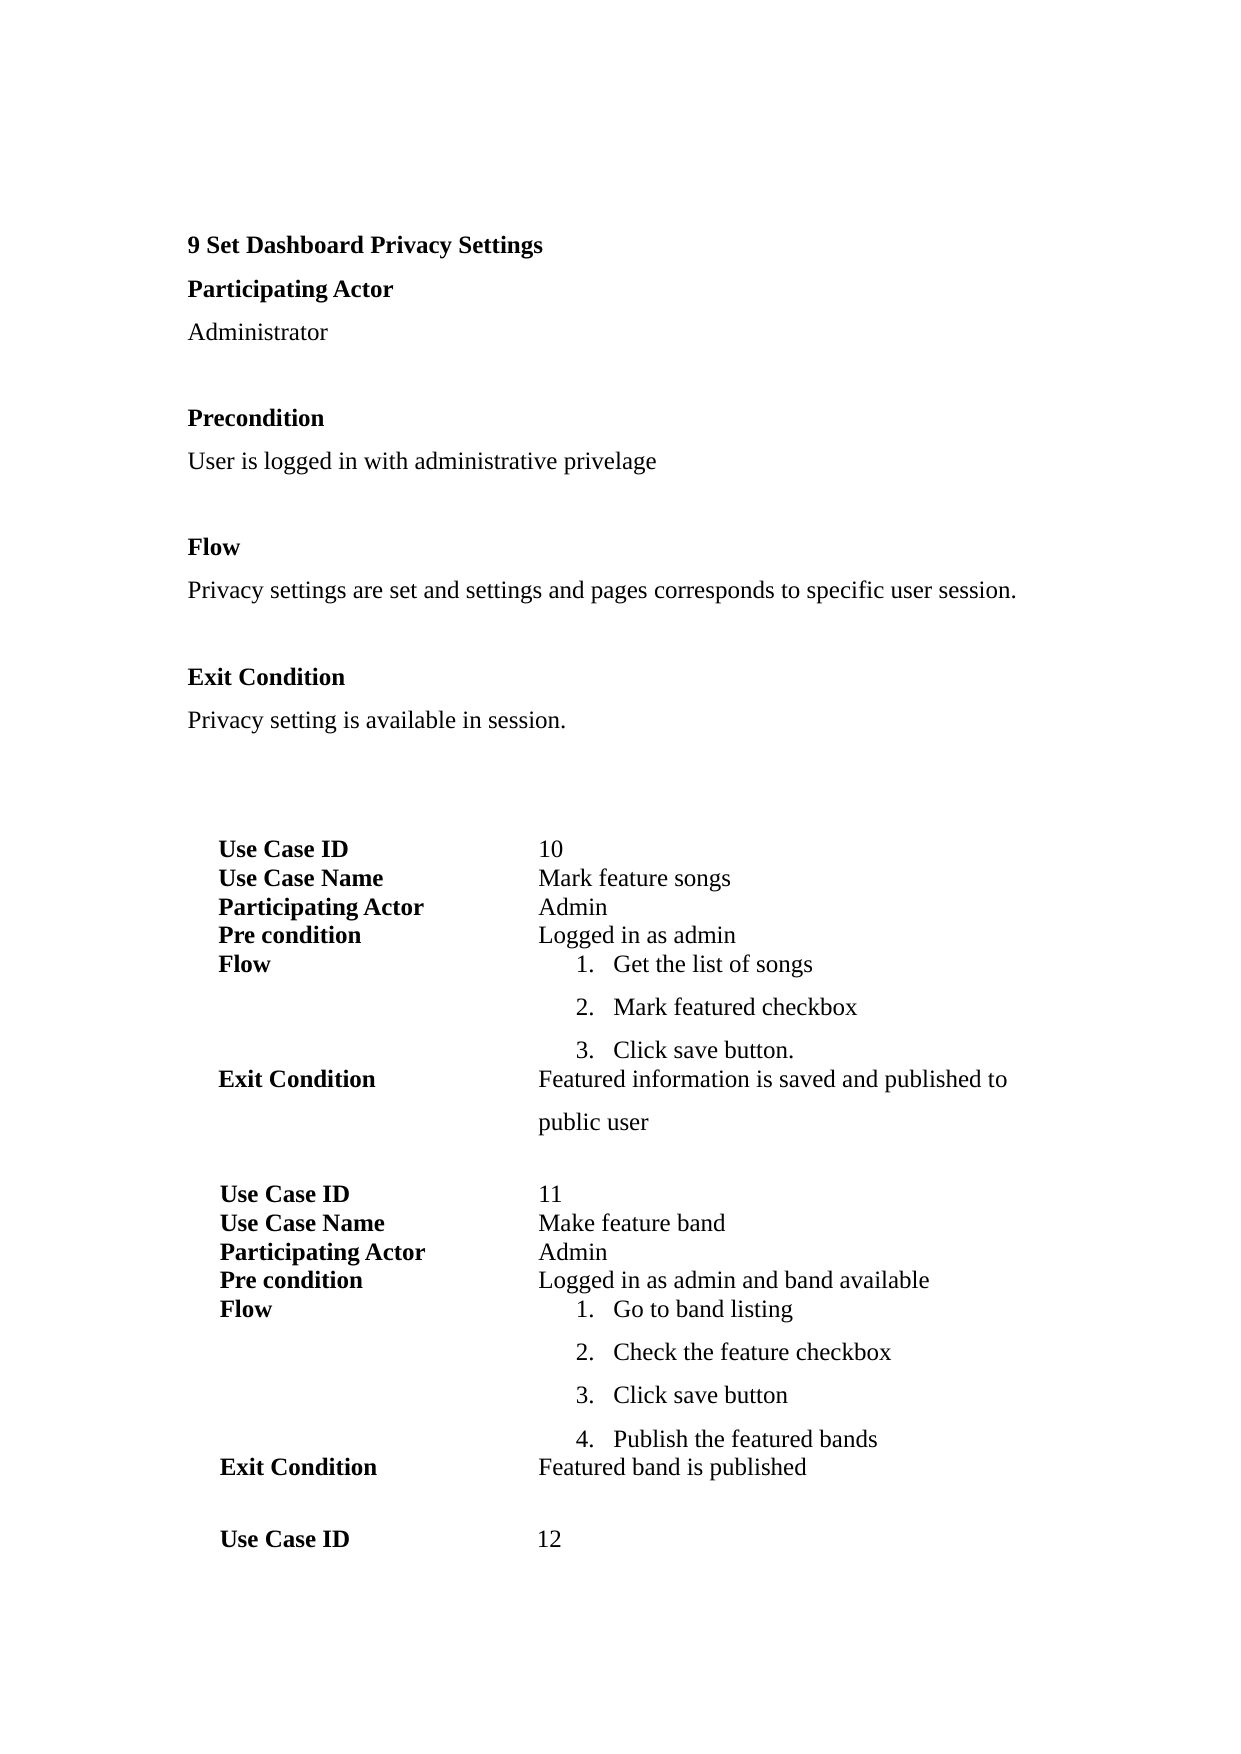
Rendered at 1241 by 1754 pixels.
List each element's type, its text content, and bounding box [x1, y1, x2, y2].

table_header Use Case ID [207, 834, 527, 863]
table_cell Featured information is saved and published to public user [527, 1064, 1046, 1136]
table_cell Participating Actor [207, 892, 527, 921]
text Flow [187, 532, 1053, 561]
text Precondition [187, 403, 1053, 432]
table_cell Participating Actor [208, 1237, 527, 1266]
table_cell Admin [527, 892, 1046, 921]
text Privacy settings are set and settings and pages corresponds to specific user session. [187, 576, 1053, 604]
text 9 Set Dashboard Privacy Settings [187, 231, 1053, 259]
text User is logged in with administrative privelage [187, 446, 1053, 475]
table_header Use Case ID [208, 1524, 525, 1553]
table_cell Exit Condition [207, 1064, 527, 1136]
text Administrator [187, 317, 1053, 346]
text Participating Actor [187, 274, 1053, 302]
table_cell Use Case Name [208, 1208, 527, 1237]
table_header 10 [527, 834, 1046, 863]
table_cell Make feature band [527, 1208, 1043, 1237]
table_cell Logged in as admin and band available [527, 1266, 1043, 1294]
table_cell Featured band is published [527, 1453, 1043, 1481]
table_cell Flow [208, 1294, 527, 1452]
table_cell Exit Condition [208, 1453, 527, 1481]
text Exit Condition [187, 662, 1053, 691]
table_cell Admin [527, 1237, 1043, 1266]
table_cell Pre condition [207, 921, 527, 949]
table_cell Mark feature songs [527, 863, 1046, 892]
text Privacy setting is available in session. [187, 705, 1053, 734]
table_header 11 [527, 1179, 1043, 1208]
table_cell Get the list of songs Mark featured checkbox Click save button. [527, 949, 1046, 1064]
table_cell Use Case Name [207, 863, 527, 892]
table_cell Logged in as admin [527, 921, 1046, 949]
table_cell Flow [207, 949, 527, 1064]
table_header 12 [525, 1524, 1042, 1553]
table_cell Pre condition [208, 1266, 527, 1294]
table_header Use Case ID [208, 1179, 527, 1208]
table_cell Go to band listing Check the feature checkbox Click save button Publish the featured bands [527, 1294, 1043, 1452]
